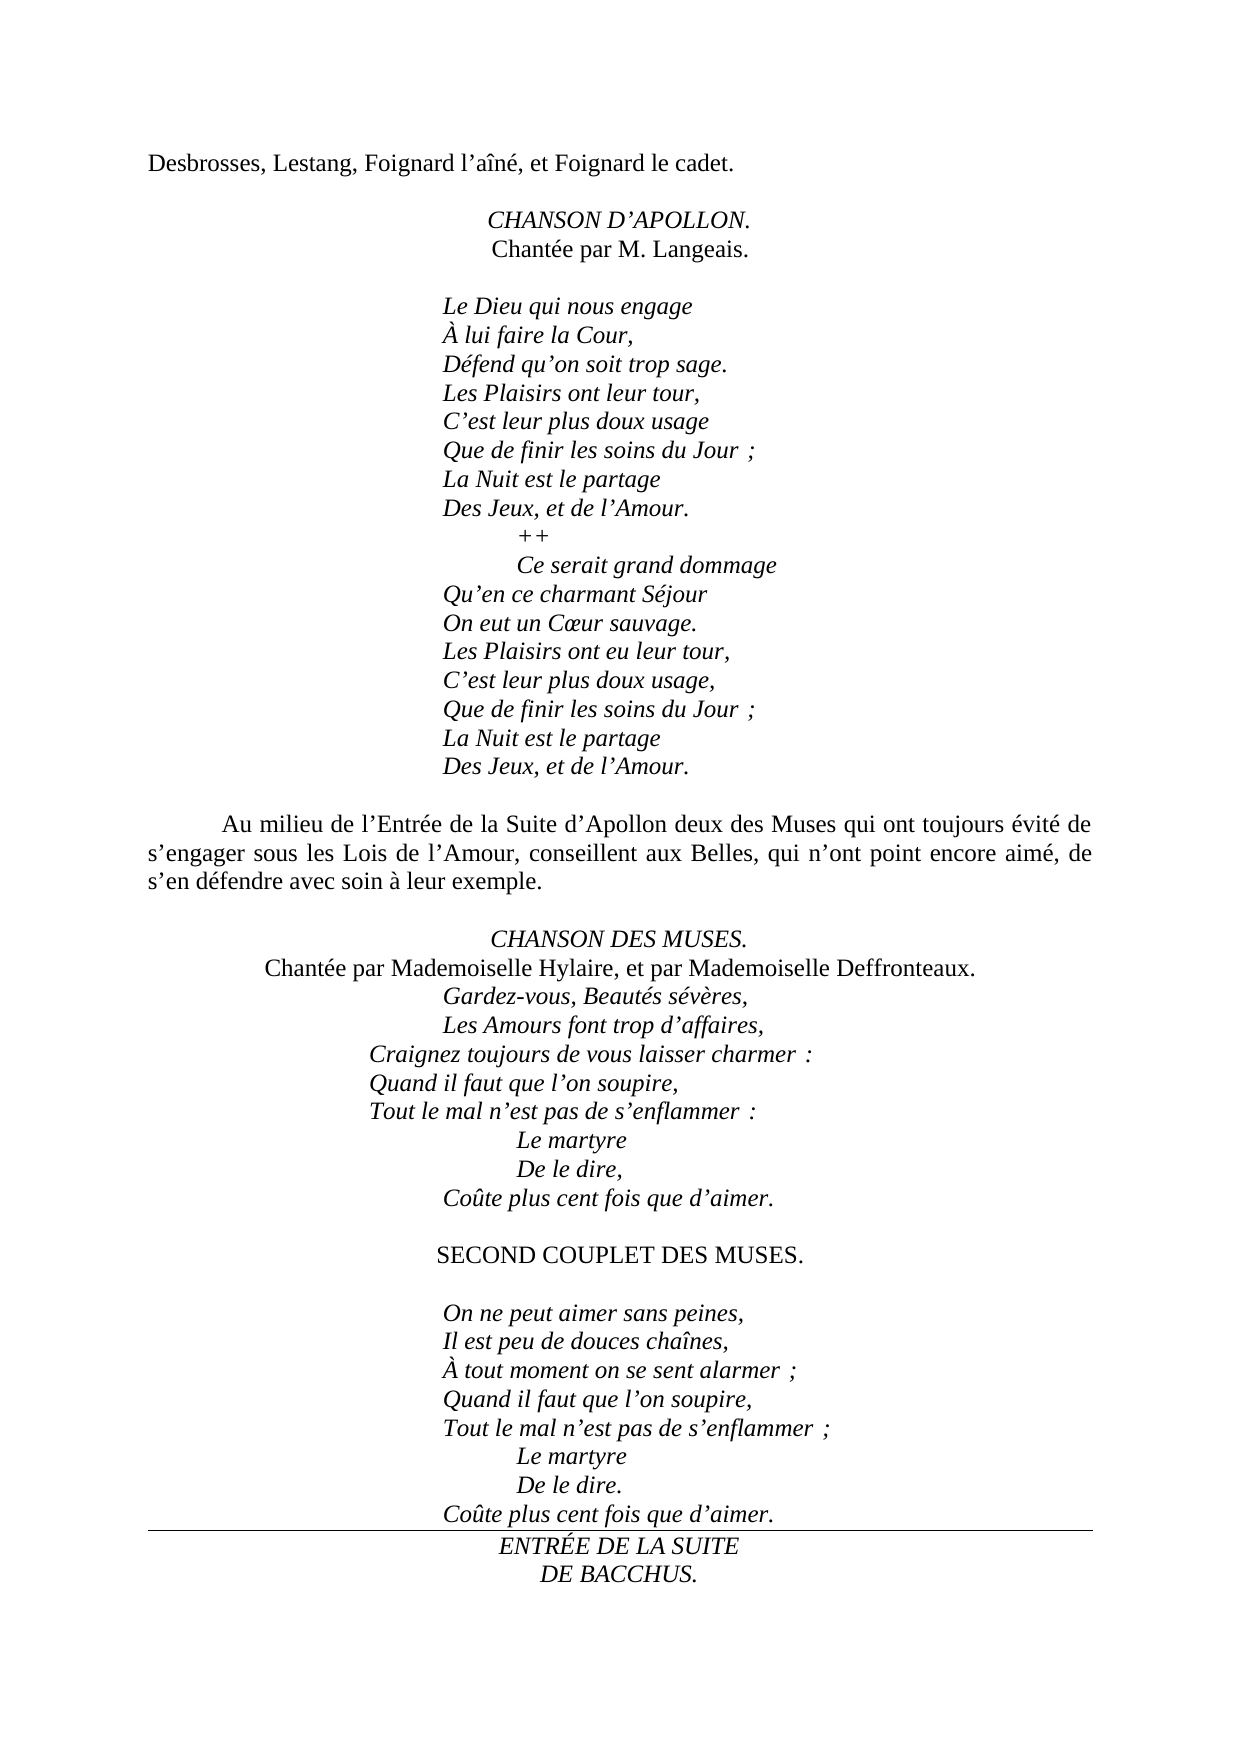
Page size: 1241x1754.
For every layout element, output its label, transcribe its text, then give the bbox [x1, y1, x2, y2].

text ENTRÉE DE LA SUITE [148, 1531, 1093, 1559]
text De le dire, [148, 1154, 1093, 1183]
text Défend qu’on soit trop sage. [148, 349, 1093, 378]
text DE BACCHUS. [148, 1559, 1093, 1588]
text Le martyre [148, 1441, 1093, 1470]
text CHANSON DES MUSES. [148, 924, 1093, 953]
text Coûte plus cent fois que d’aimer. [148, 1499, 1093, 1530]
text La Nuit est le partage [148, 723, 1093, 751]
text Des Jeux, et de l’Amour. [148, 751, 1093, 780]
text Tout le mal n’est pas de s’enflammer : [148, 1096, 1093, 1125]
text Craignez toujours de vous laisser charmer : [148, 1039, 1093, 1068]
text Coûte plus cent fois que d’aimer. [148, 1183, 1093, 1211]
text Chantée par M. Langeais. [148, 234, 1093, 263]
text À lui faire la Cour, [148, 320, 1093, 349]
text On eut un Cœur sauvage. [148, 608, 1093, 636]
text De le dire. [148, 1470, 1093, 1499]
text Les Plaisirs ont leur tour, [148, 378, 1093, 406]
text Chantée par Mademoiselle Hylaire, et par Mademoiselle Deffronteaux. [148, 953, 1093, 981]
text Que de finir les soins du Jour ; [148, 435, 1093, 464]
text Les Plaisirs ont eu leur tour, [148, 636, 1093, 665]
text Le Dieu qui nous engage [148, 291, 1093, 320]
text Il est peu de douces chaînes, [148, 1326, 1093, 1355]
text Des Jeux, et de l’Amour. [148, 493, 1093, 521]
text Quand il faut que l’on soupire, [148, 1068, 1093, 1096]
text Le martyre [148, 1125, 1093, 1154]
text Au milieu de l’Entrée de la Suite d’Apollon deux des Muses qui ont toujours évité de s’engager sous les Lois de l’Amour, conseillent aux Belles, qui n’ont point encore aimé, de s’en défendre avec soin à leur exemple. [148, 809, 1093, 895]
text Desbrosses, Lestang, Foignard l’aîné, et Foignard le cadet. [148, 148, 1093, 176]
text On ne peut aimer sans peines, [148, 1298, 1093, 1326]
text La Nuit est le partage [148, 464, 1093, 493]
text Tout le mal n’est pas de s’enflammer ; [148, 1413, 1093, 1441]
text ++ [148, 521, 1093, 550]
text Quand il faut que l’on soupire, [148, 1384, 1093, 1413]
text À tout moment on se sent alarmer ; [148, 1355, 1093, 1384]
text C’est leur plus doux usage, [148, 665, 1093, 694]
text Qu’en ce charmant Séjour [148, 579, 1093, 608]
text Ce serait grand dommage [148, 550, 1093, 579]
text Les Amours font trop d’affaires, [148, 1010, 1093, 1039]
text C’est leur plus doux usage [148, 406, 1093, 435]
text SECOND COUPLET DES MUSES. [148, 1240, 1093, 1269]
text CHANSON D’APOLLON. [148, 205, 1093, 234]
text Gardez-vous, Beautés sévères, [148, 981, 1093, 1010]
text Que de finir les soins du Jour ; [148, 694, 1093, 723]
